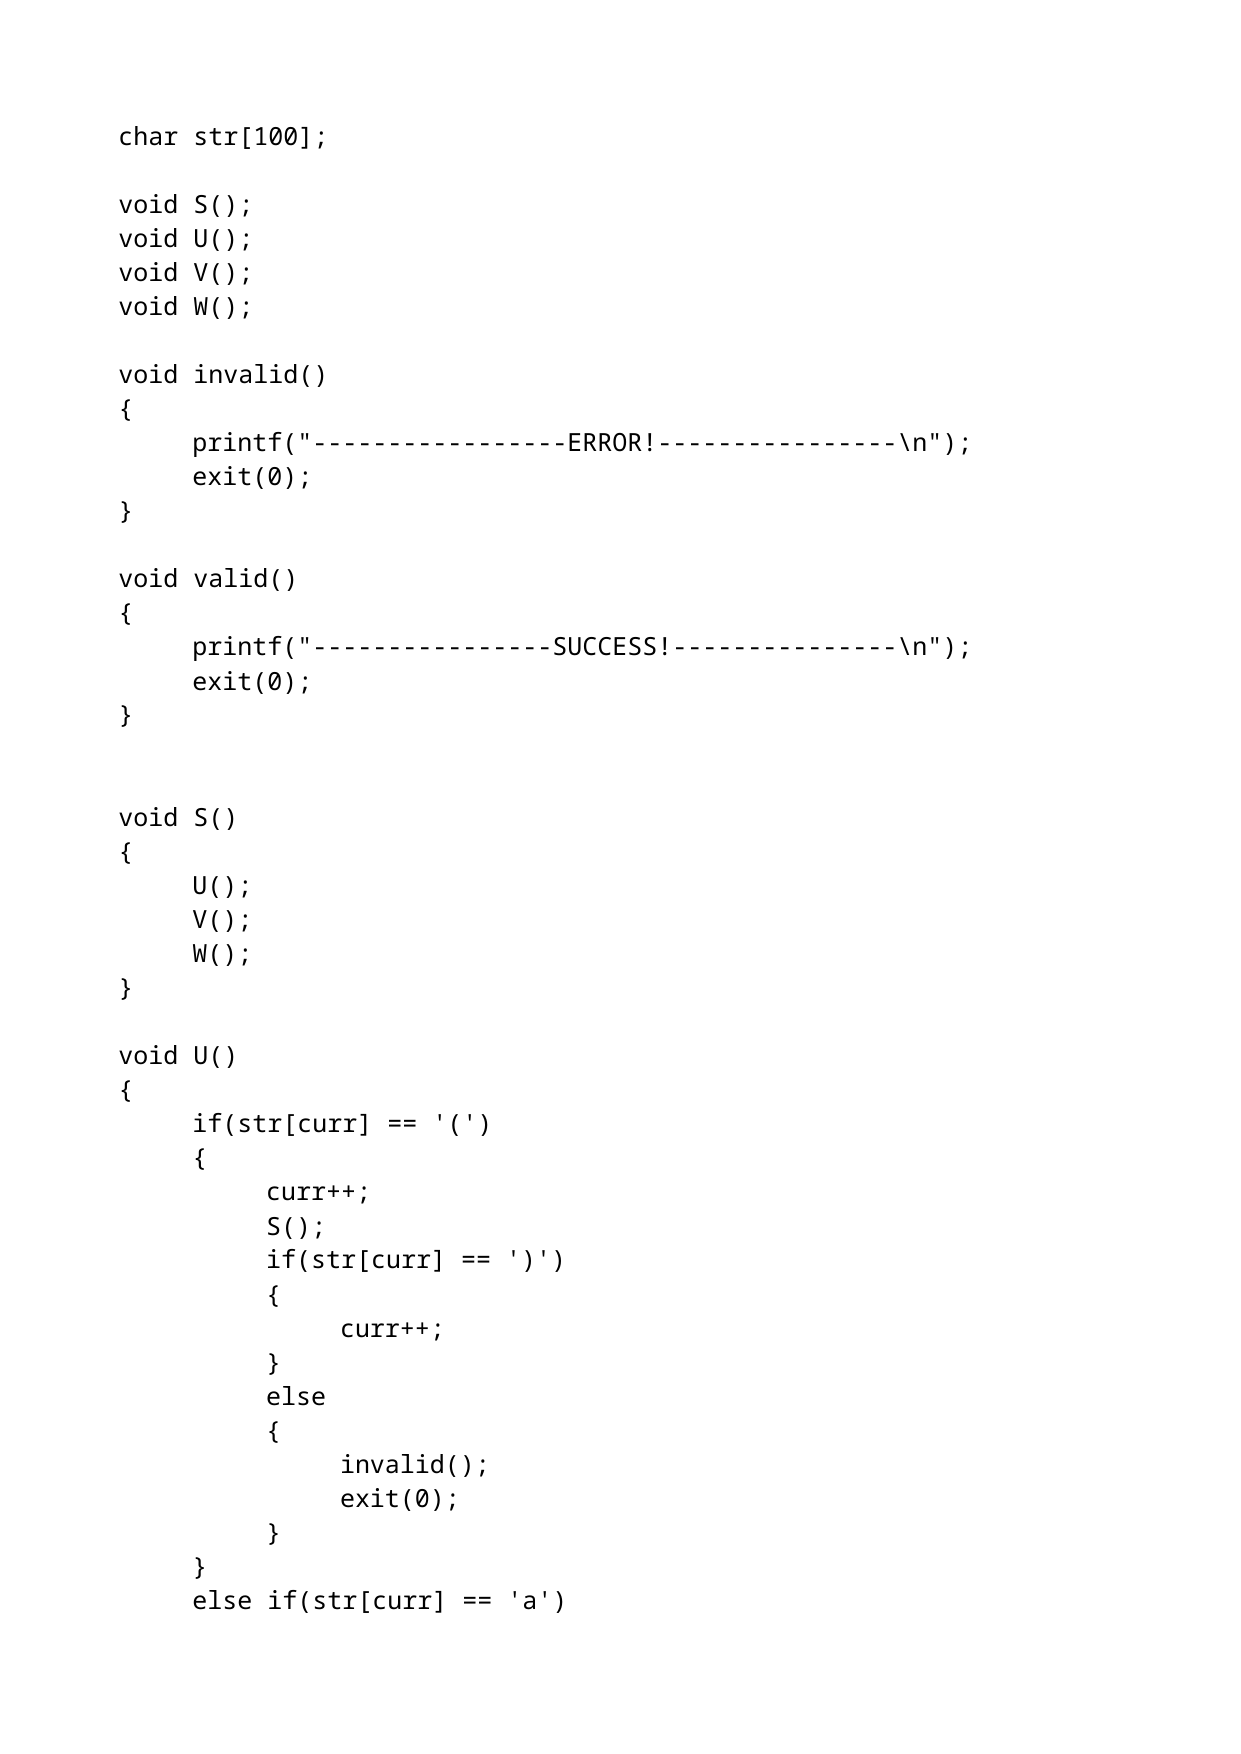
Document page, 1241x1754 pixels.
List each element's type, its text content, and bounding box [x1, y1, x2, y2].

text void U(); [118, 220, 1122, 254]
text { [118, 833, 1122, 867]
text void V(); [118, 254, 1122, 288]
text { [118, 1276, 1122, 1310]
text } [118, 1515, 1122, 1549]
text { [118, 1140, 1122, 1174]
text } [118, 1344, 1122, 1378]
text } [118, 493, 1122, 527]
text W(); [118, 936, 1122, 970]
text } [118, 1549, 1122, 1583]
text if(str[curr] == ')') [118, 1242, 1122, 1276]
text exit(0); [118, 459, 1122, 493]
text } [118, 697, 1122, 731]
text invalid(); [118, 1447, 1122, 1481]
text void valid() [118, 561, 1122, 595]
text { [118, 595, 1122, 629]
text V(); [118, 902, 1122, 936]
text exit(0); [118, 663, 1122, 697]
text { [118, 1412, 1122, 1447]
text { [118, 1072, 1122, 1106]
text void U() [118, 1038, 1122, 1072]
text else [118, 1378, 1122, 1412]
text } [118, 970, 1122, 1004]
text void W(); [118, 288, 1122, 322]
text curr++; [118, 1174, 1122, 1208]
text if(str[curr] == '(') [118, 1106, 1122, 1140]
text { [118, 391, 1122, 425]
text printf("----------------SUCCESS!---------------\n"); [118, 629, 1122, 663]
text curr++; [118, 1310, 1122, 1344]
text printf("-----------------ERROR!----------------\n"); [118, 425, 1122, 459]
text char str[100]; [118, 118, 1122, 152]
text S(); [118, 1208, 1122, 1242]
text exit(0); [118, 1481, 1122, 1515]
text void S() [118, 799, 1122, 833]
text void S(); [118, 186, 1122, 220]
text else if(str[curr] == 'a') [118, 1583, 1122, 1617]
text U(); [118, 867, 1122, 902]
text void invalid() [118, 357, 1122, 391]
